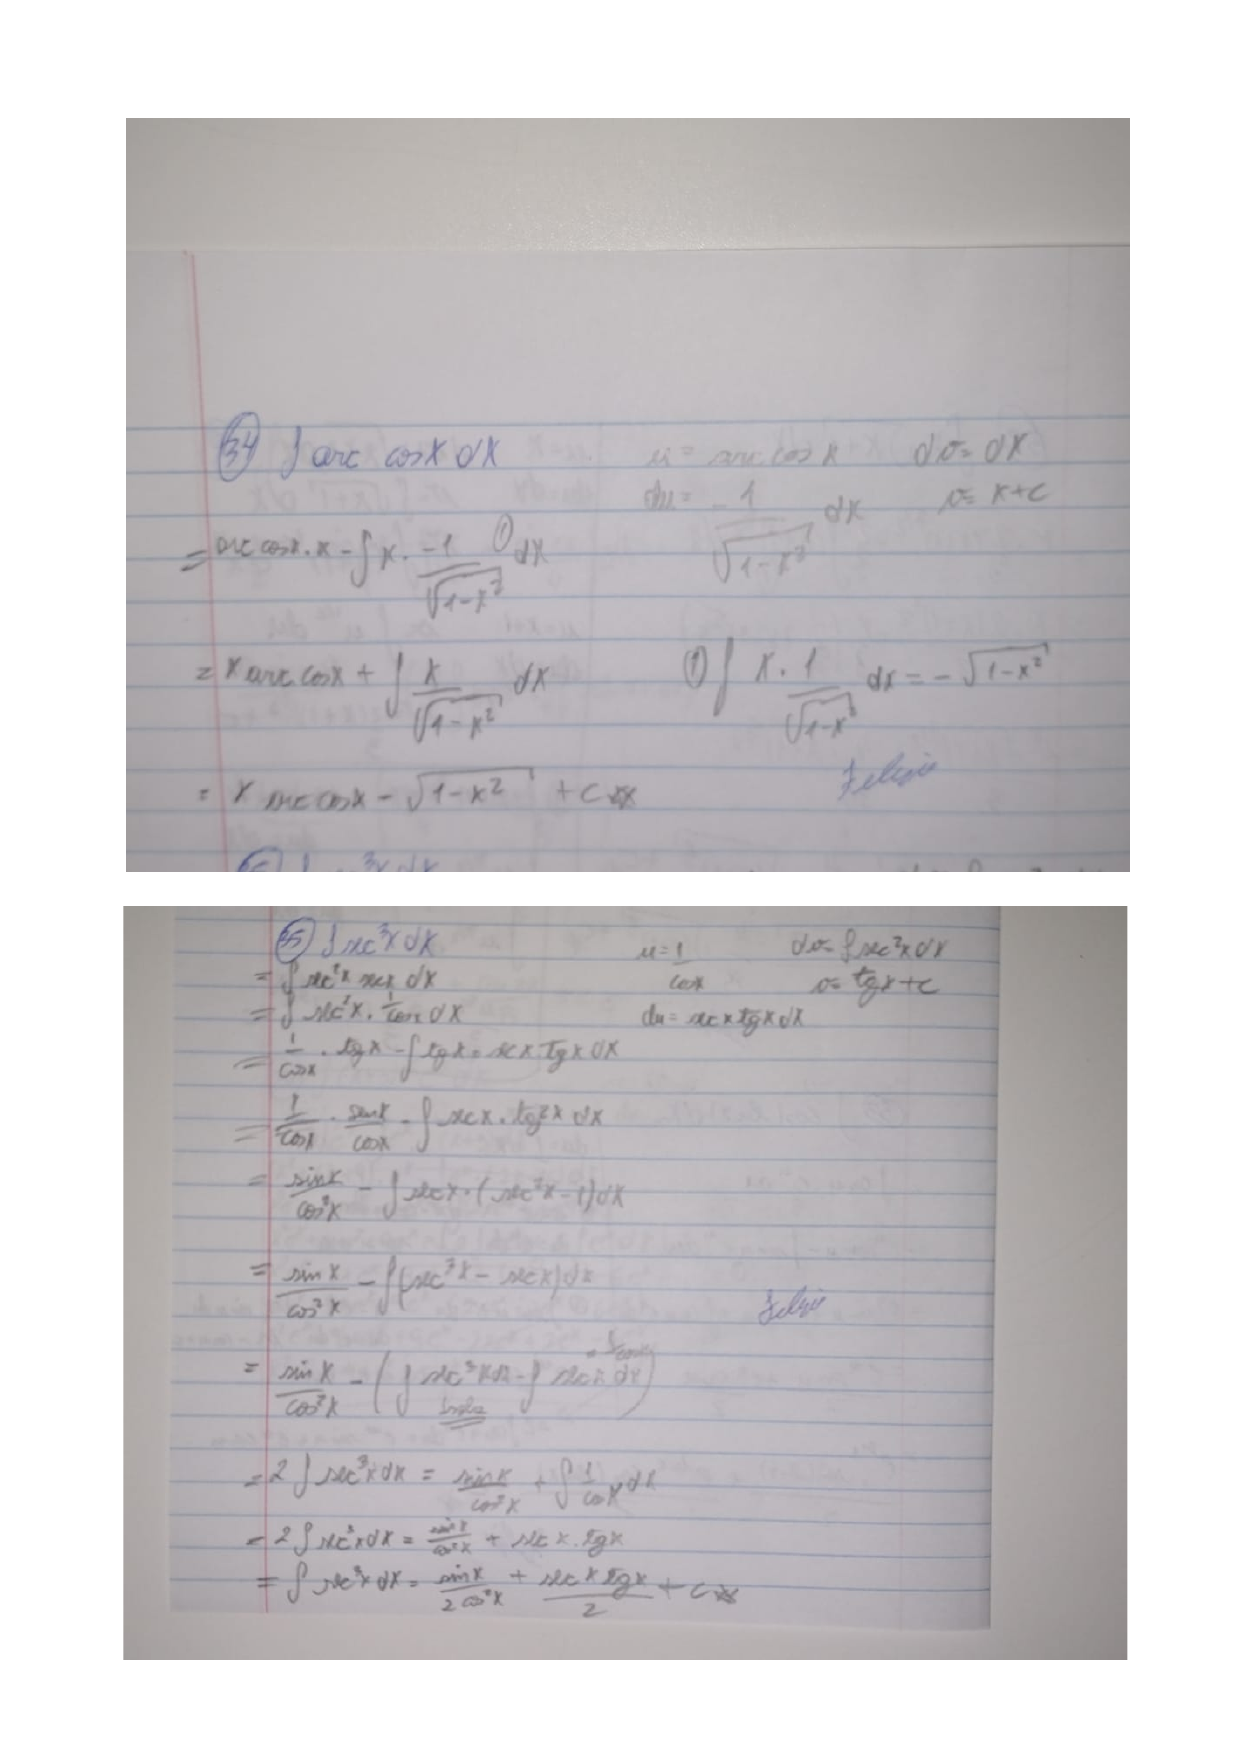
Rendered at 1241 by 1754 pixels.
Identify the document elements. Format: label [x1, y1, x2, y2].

picture [123, 906, 1128, 1660]
picture [126, 118, 1130, 872]
